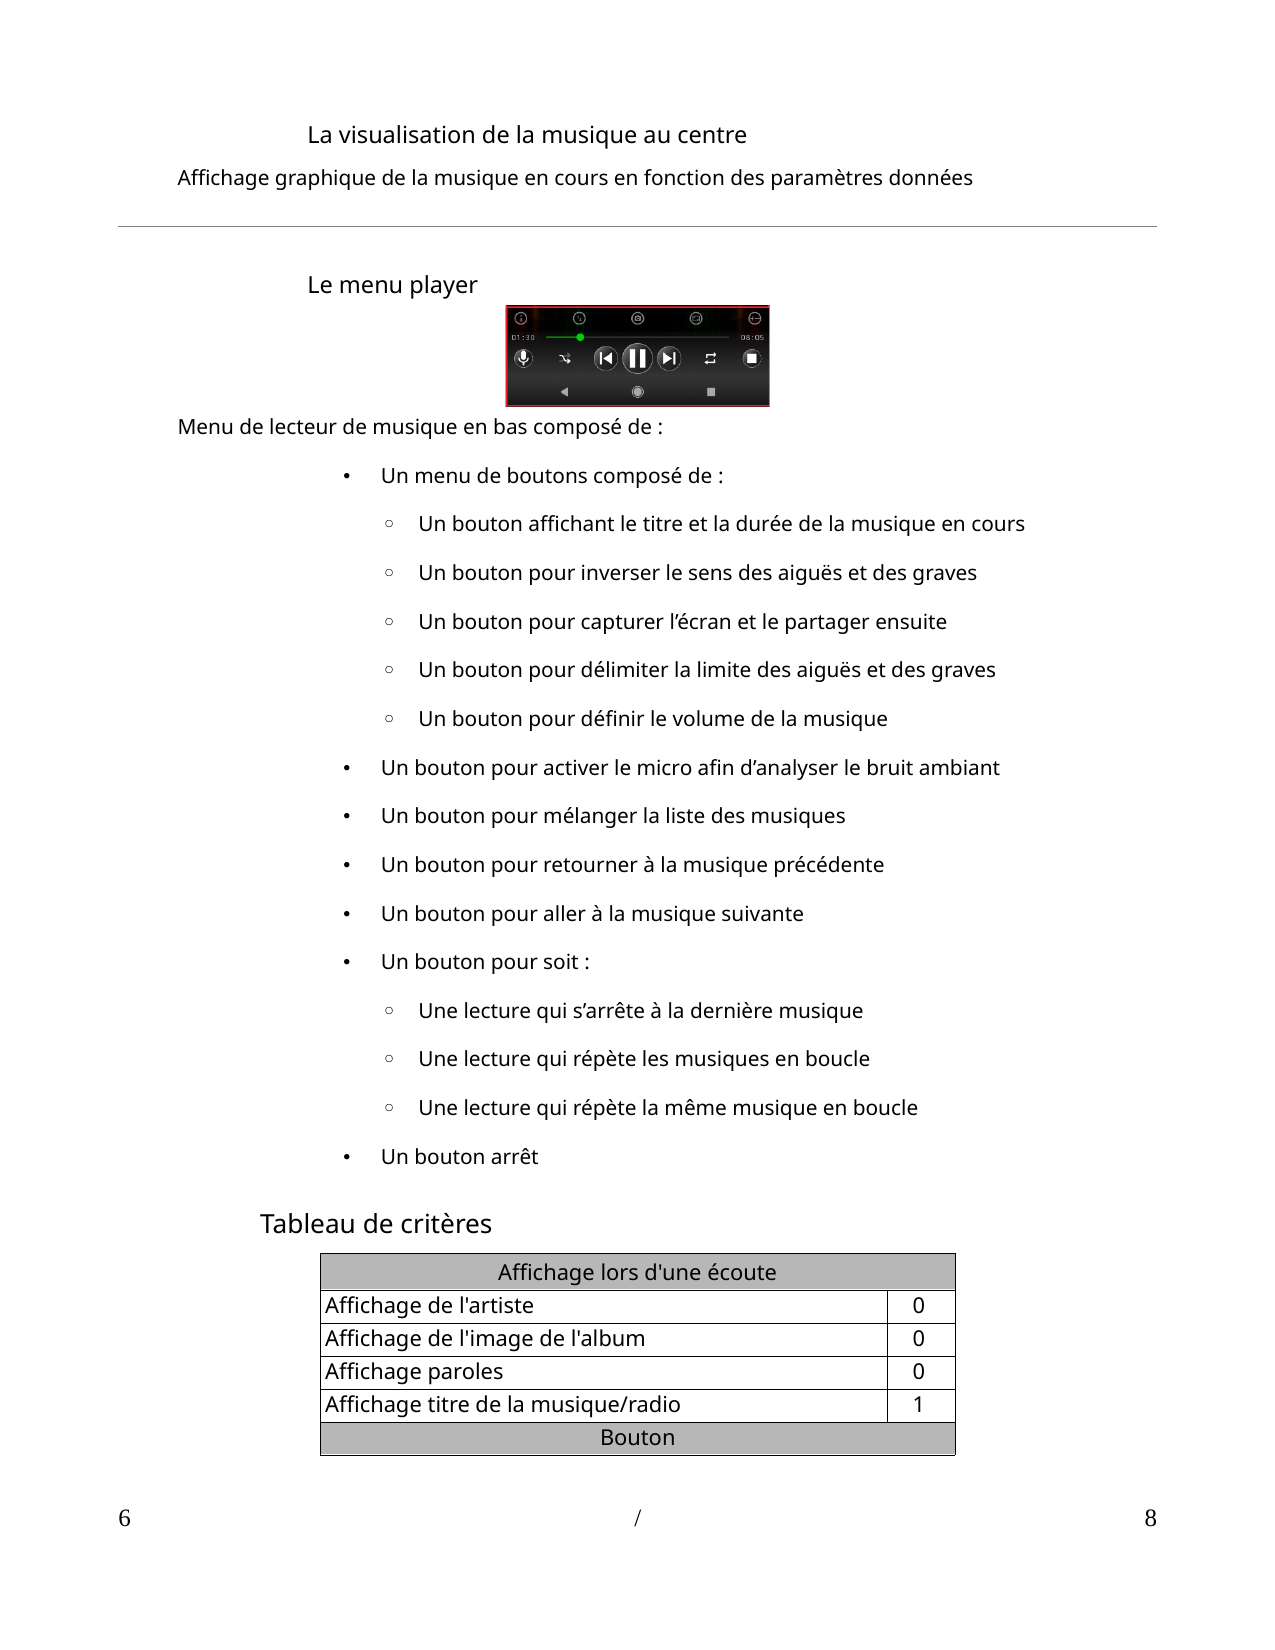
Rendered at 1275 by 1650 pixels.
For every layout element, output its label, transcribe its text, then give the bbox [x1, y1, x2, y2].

list Une lecture qui s’arrête à la dernière musique [381, 996, 1157, 1024]
table_cell 0 [888, 1291, 955, 1322]
table_cell Affichage de l'artiste [321, 1291, 887, 1322]
list Un bouton pour aller à la musique suivante [343, 899, 1157, 927]
list Un bouton arrêt [343, 1142, 1157, 1170]
text Menu de lecteur de musique en bas composé de : [118, 313, 1157, 441]
list Un bouton pour retourner à la musique précédente [343, 850, 1157, 878]
list Un menu de boutons composé de : [343, 461, 1157, 489]
list Un bouton pour capturer l’écran et le partager ensuite [381, 607, 1157, 635]
subtitle Tableau de critères [260, 1205, 1157, 1241]
table_cell 0 [888, 1357, 955, 1388]
table_cell Affichage titre de la musique/radio [321, 1390, 887, 1422]
list Un bouton pour soit : [343, 947, 1157, 976]
list Un bouton pour délimiter la limite des aiguës et des graves [381, 655, 1157, 684]
list Un bouton pour activer le micro afin d’analyser le bruit ambiant [343, 753, 1157, 781]
list Une lecture qui répète la même musique en boucle [381, 1093, 1157, 1122]
list Un bouton pour définir le volume de la musique [381, 704, 1157, 732]
table_cell 1 [888, 1390, 955, 1422]
list Un bouton pour inverser le sens des aiguës et des graves [381, 558, 1157, 587]
table_cell Bouton [321, 1423, 955, 1454]
table_cell 0 [888, 1324, 955, 1356]
table_header Affichage lors d'une écoute [321, 1254, 955, 1289]
list Un bouton pour mélanger la liste des musiques [343, 801, 1157, 830]
table_cell Affichage paroles [321, 1357, 887, 1388]
picture [505, 305, 770, 407]
list Une lecture qui répète les musiques en boucle [381, 1044, 1157, 1073]
list Un bouton affichant le titre et la durée de la musique en cours [381, 509, 1157, 538]
subtitle La visualisation de la musique au centre [118, 118, 1157, 150]
text Affichage graphique de la musique en cours en fonction des paramètres données [118, 163, 1157, 191]
table_cell Affichage de l'image de l'album [321, 1324, 887, 1356]
subtitle Le menu player [118, 268, 1157, 300]
